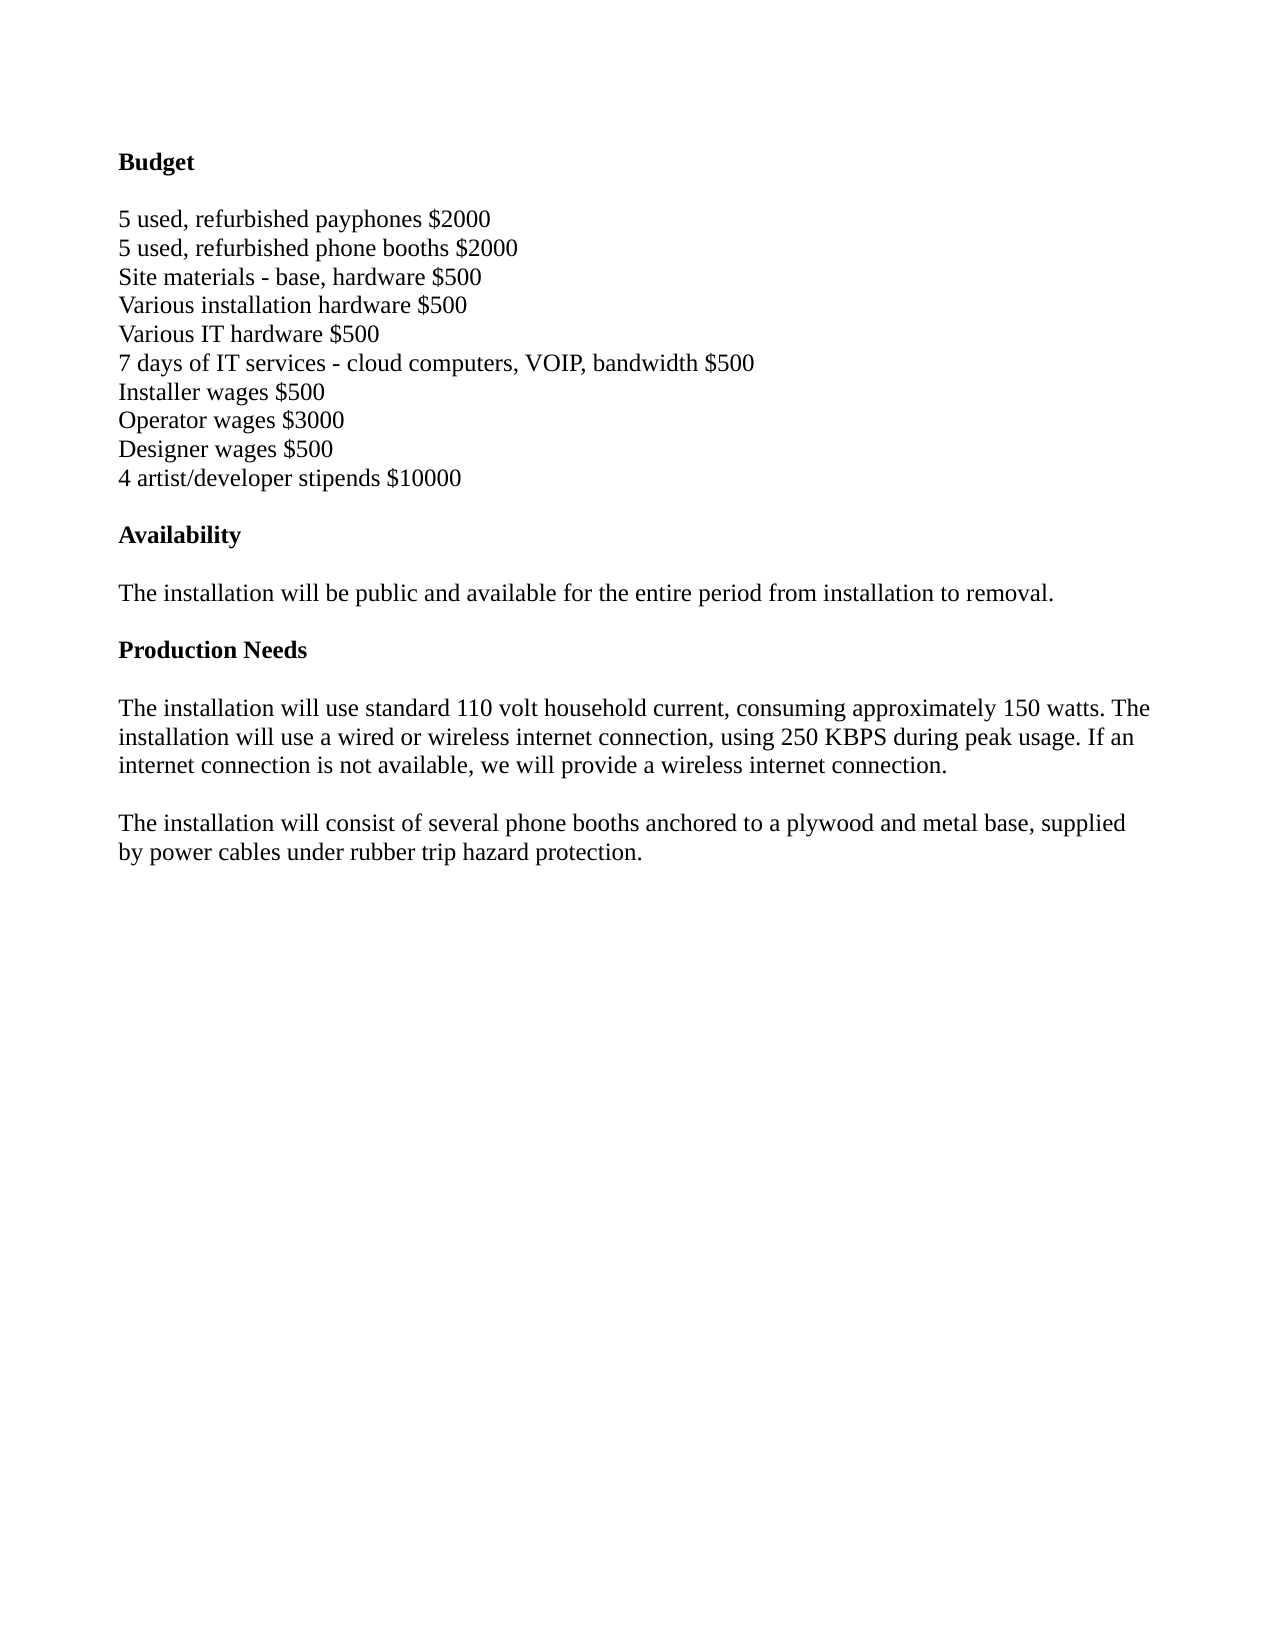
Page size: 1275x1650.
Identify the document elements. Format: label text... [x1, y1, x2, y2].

text The installation will use standard 110 volt household current, consuming approximately 150 watts. The installation will use a wired or wireless internet connection, using 250 KBPS during peak usage. If an internet connection is not available, we will provide a wireless internet connection. [118, 693, 1157, 779]
text Various installation hardware $500 [118, 291, 1157, 319]
text Operator wages $3000 [118, 406, 1157, 434]
text Site materials - base, hardware $500 [118, 262, 1157, 291]
text 5 used, refurbished payphones $2000 [118, 204, 1157, 233]
text Various IT hardware $500 [118, 319, 1157, 348]
text Installer wages $500 [118, 377, 1157, 406]
text Availability [118, 521, 1157, 549]
text Budget [118, 147, 1157, 176]
text Designer wages $500 [118, 434, 1157, 463]
text The installation will be public and available for the entire period from installation to removal. [118, 578, 1157, 607]
text 4 artist/developer stipends $10000 [118, 463, 1157, 492]
text Production Needs [118, 636, 1157, 664]
text 7 days of IT services - cloud computers, VOIP, bandwidth $500 [118, 348, 1157, 377]
text The installation will consist of several phone booths anchored to a plywood and metal base, supplied by power cables under rubber trip hazard protection. [118, 808, 1157, 866]
text 5 used, refurbished phone booths $2000 [118, 233, 1157, 262]
